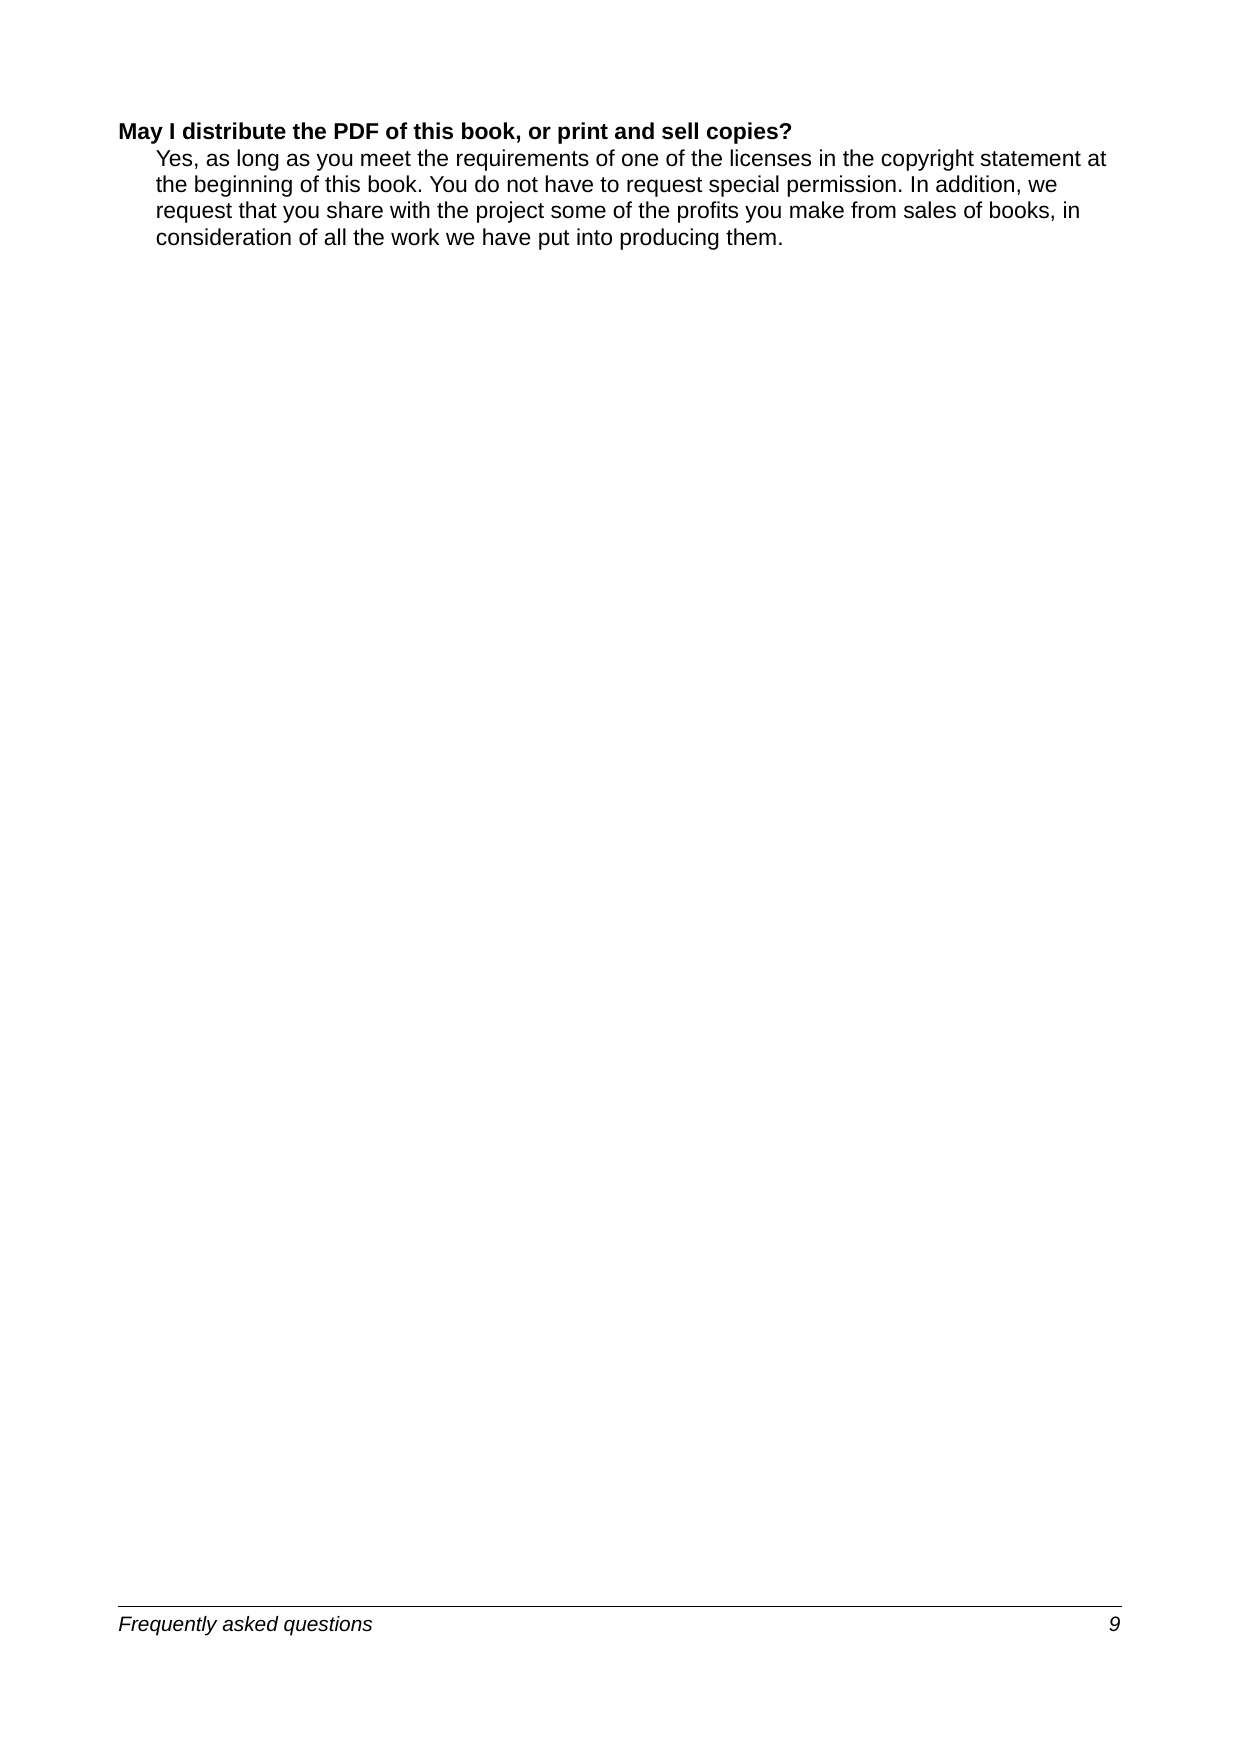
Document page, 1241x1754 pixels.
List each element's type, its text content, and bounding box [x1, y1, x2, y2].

text May I distribute the PDF of this book, or print and sell copies? [118, 118, 1122, 144]
text Yes, as long as you meet the requirements of one of the licenses in the copyright statement at the beginning of this book. You do not have to request special permission. In addition, we request that you share with the project some of the profits you make from sales of books, in consideration of all the work we have put into producing them. [156, 144, 1122, 250]
